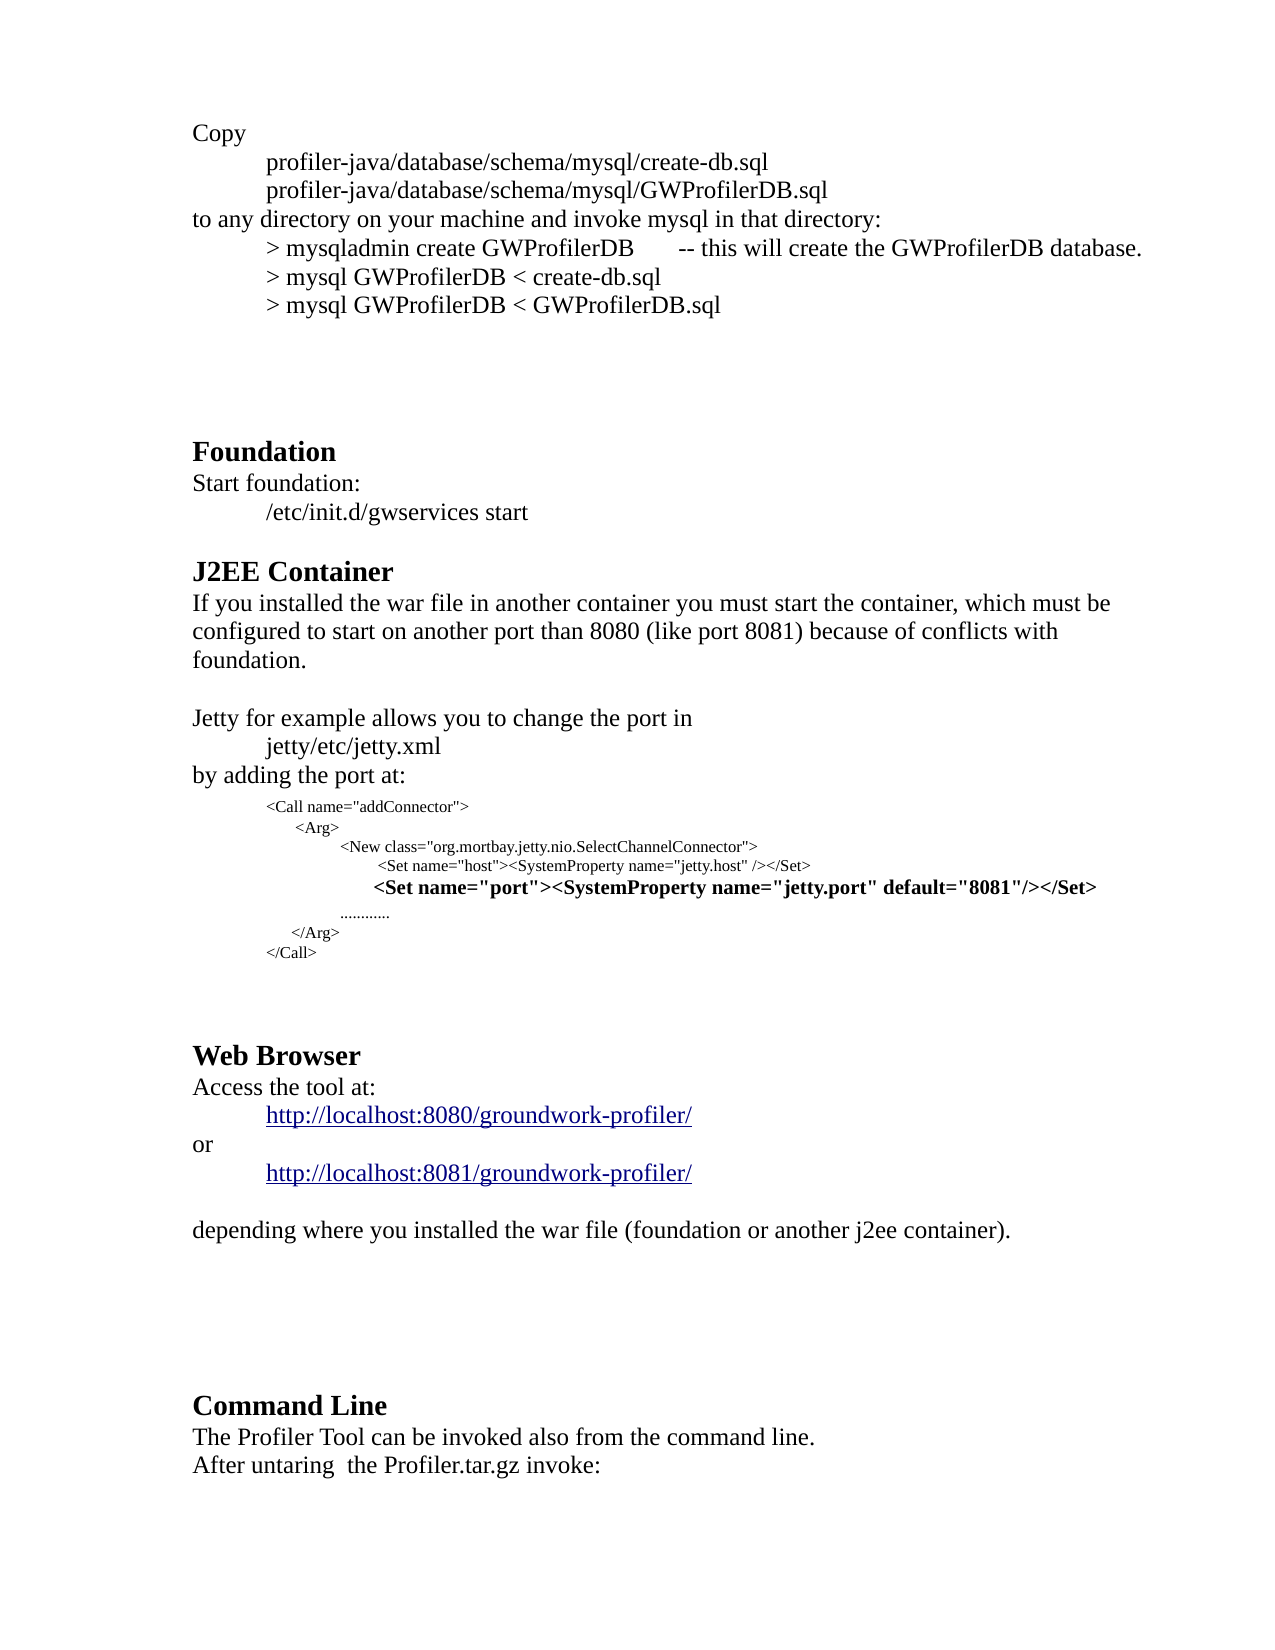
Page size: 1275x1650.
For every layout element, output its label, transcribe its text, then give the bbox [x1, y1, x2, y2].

text Foundation [118, 434, 1157, 468]
text profiler-java/database/schema/mysql/GWProfilerDB.sql [118, 176, 1157, 204]
text jetty/etc/jetty.xml [118, 731, 1157, 760]
text > mysqladmin create GWProfilerDB -- this will create the GWProfilerDB database. [118, 233, 1157, 262]
text or [118, 1129, 1157, 1158]
text Copy [118, 118, 1157, 147]
text configured to start on another port than 8080 (like port 8081) because of conflicts with foundation. [118, 616, 1157, 674]
text by adding the port at: [118, 760, 1157, 789]
text </Arg> [118, 923, 1157, 942]
text profiler-java/database/schema/mysql/create-db.sql [118, 147, 1157, 176]
text Access the tool at: [118, 1072, 1157, 1101]
text to any directory on your machine and invoke mysql in that directory: [118, 204, 1157, 233]
text /etc/init.d/gwservices start [118, 497, 1157, 525]
text Web Browser [118, 1038, 1157, 1072]
text <Arg> [118, 818, 1157, 837]
text > mysql GWProfilerDB < GWProfilerDB.sql [118, 291, 1157, 319]
text </Call> [118, 942, 1157, 962]
text Command Line [118, 1388, 1157, 1422]
text depending where you installed the war file (foundation or another j2ee container). [118, 1216, 1157, 1244]
text Jetty for example allows you to change the port in [118, 703, 1157, 731]
text After untaring the Profiler.tar.gz invoke: [118, 1450, 1157, 1479]
text <New class="org.mortbay.jetty.nio.SelectChannelConnector"> [118, 837, 1157, 856]
text <Set name="port"><SystemProperty name="jetty.port" default="8081"/></Set> [118, 875, 1157, 899]
text If you installed the war file in another container you must start the container, which must be [118, 588, 1157, 616]
text J2EE Container [118, 554, 1157, 588]
text Start foundation: [118, 468, 1157, 497]
text > mysql GWProfilerDB < create-db.sql [118, 262, 1157, 291]
text ............ [118, 899, 1157, 923]
text <Set name="host"><SystemProperty name="jetty.host" /></Set> [118, 856, 1157, 875]
text http://localhost:8080/groundwork-profiler/ [118, 1101, 1157, 1129]
text http://localhost:8081/groundwork-profiler/ [118, 1158, 1157, 1187]
text <Call name="addConnector"> [118, 789, 1157, 818]
text The Profiler Tool can be invoked also from the command line. [118, 1422, 1157, 1450]
